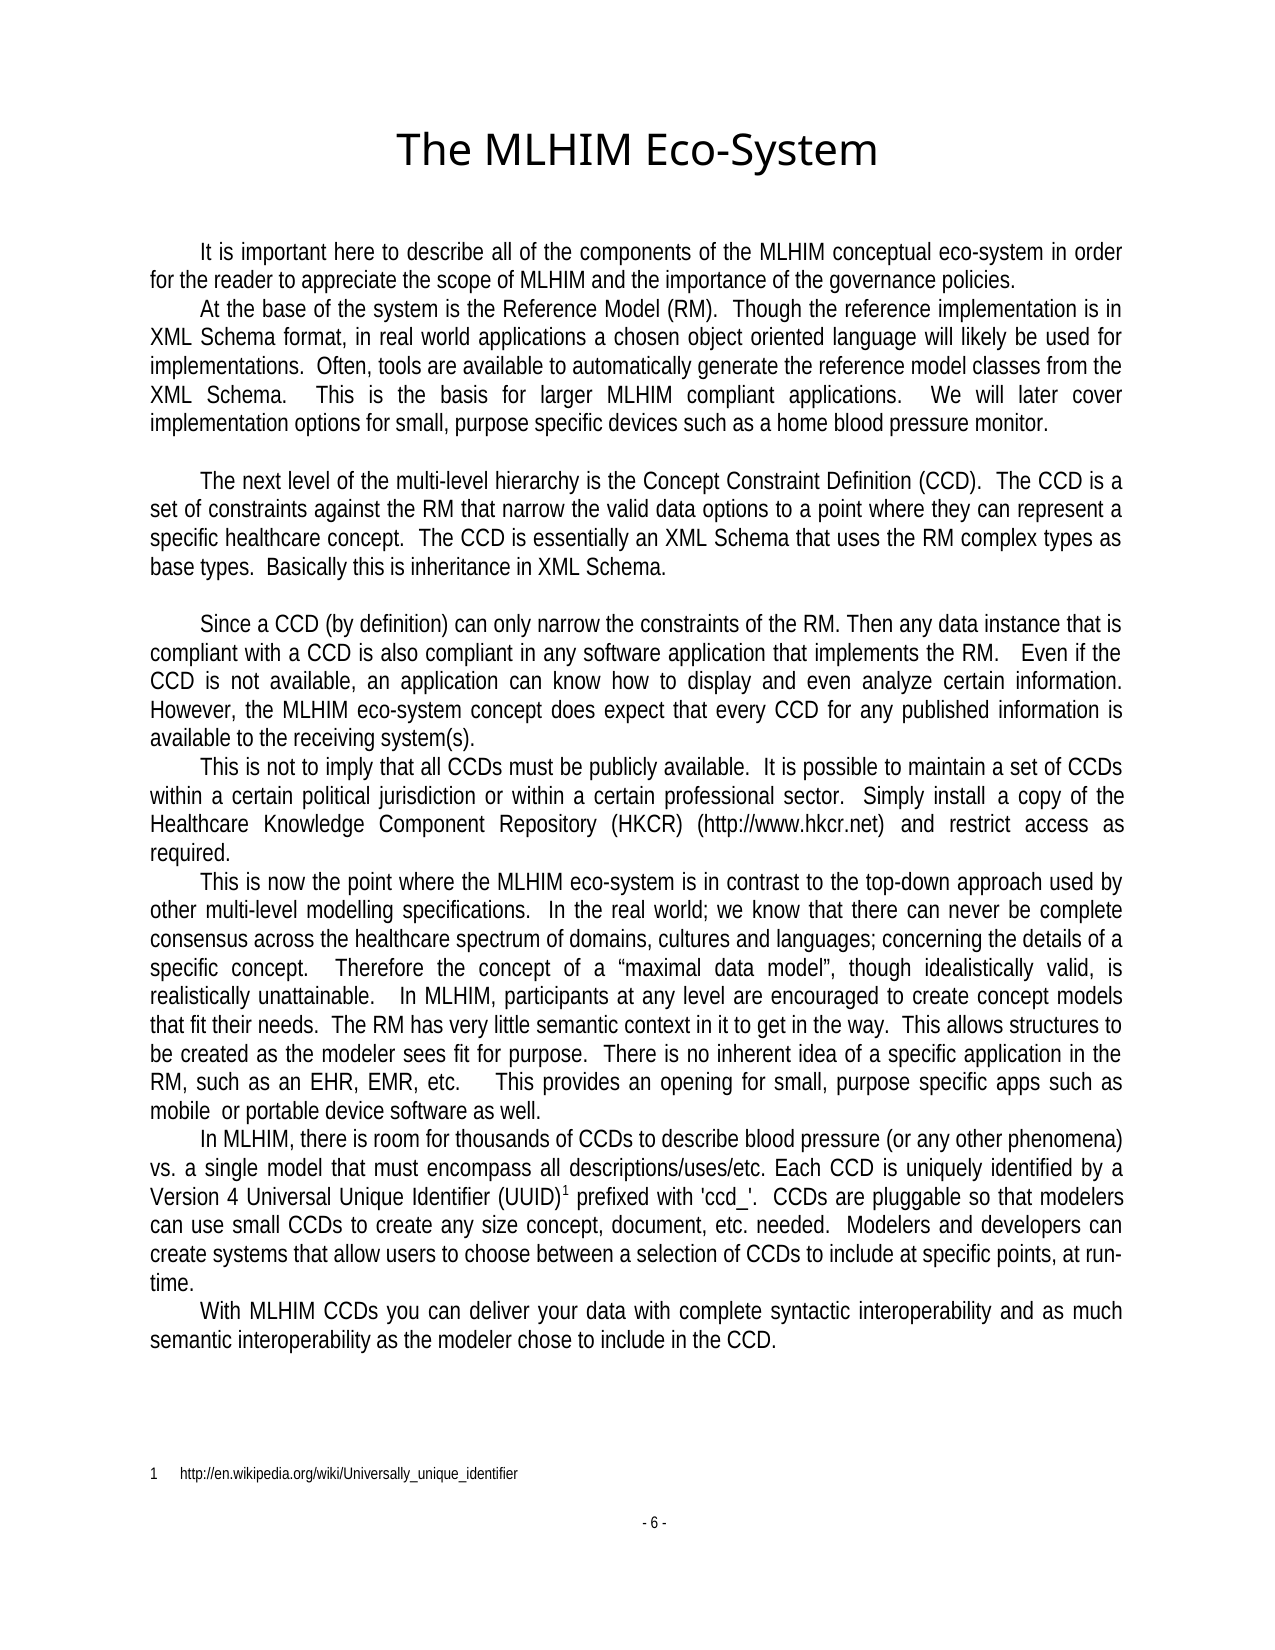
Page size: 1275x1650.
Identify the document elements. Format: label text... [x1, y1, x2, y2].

text With MLHIM CCDs you can deliver your data with complete syntactic interoperability and as much semantic interoperability as the modeler chose to include in the CCD. [150, 1296, 1125, 1354]
text At the base of the system is the Reference Model (RM). Though the reference implementation is in XML Schema format, in real world applications a chosen object oriented language will likely be used for implementations. Often, tools are available to automatically generate the reference model classes from the XML Schema. This is the basis for larger MLHIM compliant applications. We will later cover implementation options for small, purpose specific devices such as a home blood pressure monitor. [150, 294, 1125, 437]
subtitle The MLHIM Eco-System [150, 118, 1125, 178]
text http://en.wikipedia.org/wiki/Universally_unique_identifier [150, 1464, 1125, 1483]
text This is now the point where the MLHIM eco-system is in contrast to the top-down approach used by other multi-level modelling specifications. In the real world; we know that there can never be complete consensus across the healthcare spectrum of domains, cultures and languages; concerning the details of a specific concept. Therefore the concept of a “maximal data model”, though idealistically valid, is realistically unattainable. In MLHIM, participants at any level are encouraged to create concept models that fit their needs. The RM has very little semantic context in it to get in the way. This allows structures to be created as the modeler sees fit for purpose. There is no inherent idea of a specific application in the RM, such as an EHR, EMR, etc. This provides an opening for small, purpose specific apps such as mobile or portable device software as well. [150, 867, 1125, 1124]
text This is not to imply that all CCDs must be publicly available. It is possible to maintain a set of CCDs within a certain political jurisdiction or within a certain professional sector. Simply install a copy of the Healthcare Knowledge Component Repository (HKCR) (http://www.hkcr.net) and restrict access as required. [150, 752, 1125, 867]
text In MLHIM, there is room for thousands of CCDs to describe blood pressure (or any other phenomena) vs. a single model that must encompass all descriptions/uses/etc. Each CCD is uniquely identified by a Version 4 Universal Unique Identifier (UUID) prefixed with 'ccd_'. CCDs are pluggable so that modelers can use small CCDs to create any size concept, document, etc. needed. Modelers and developers can create systems that allow users to choose between a selection of CCDs to include at specific points, at run-time. [150, 1124, 1125, 1296]
text It is important here to describe all of the components of the MLHIM conceptual eco-system in order for the reader to appreciate the scope of MLHIM and the importance of the governance policies. [150, 236, 1125, 294]
text The next level of the multi-level hierarchy is the Concept Constraint Definition (CCD). The CCD is a set of constraints against the RM that narrow the valid data options to a point where they can represent a specific healthcare concept. The CCD is essentially an XML Schema that uses the RM complex types as base types. Basically this is inheritance in XML Schema. [150, 466, 1125, 580]
text Since a CCD (by definition) can only narrow the constraints of the RM. Then any data instance that is compliant with a CCD is also compliant in any software application that implements the RM. Even if the CCD is not available, an application can know how to display and even analyze certain information. However, the MLHIM eco-system concept does expect that every CCD for any published information is available to the receiving system(s). [150, 609, 1125, 752]
